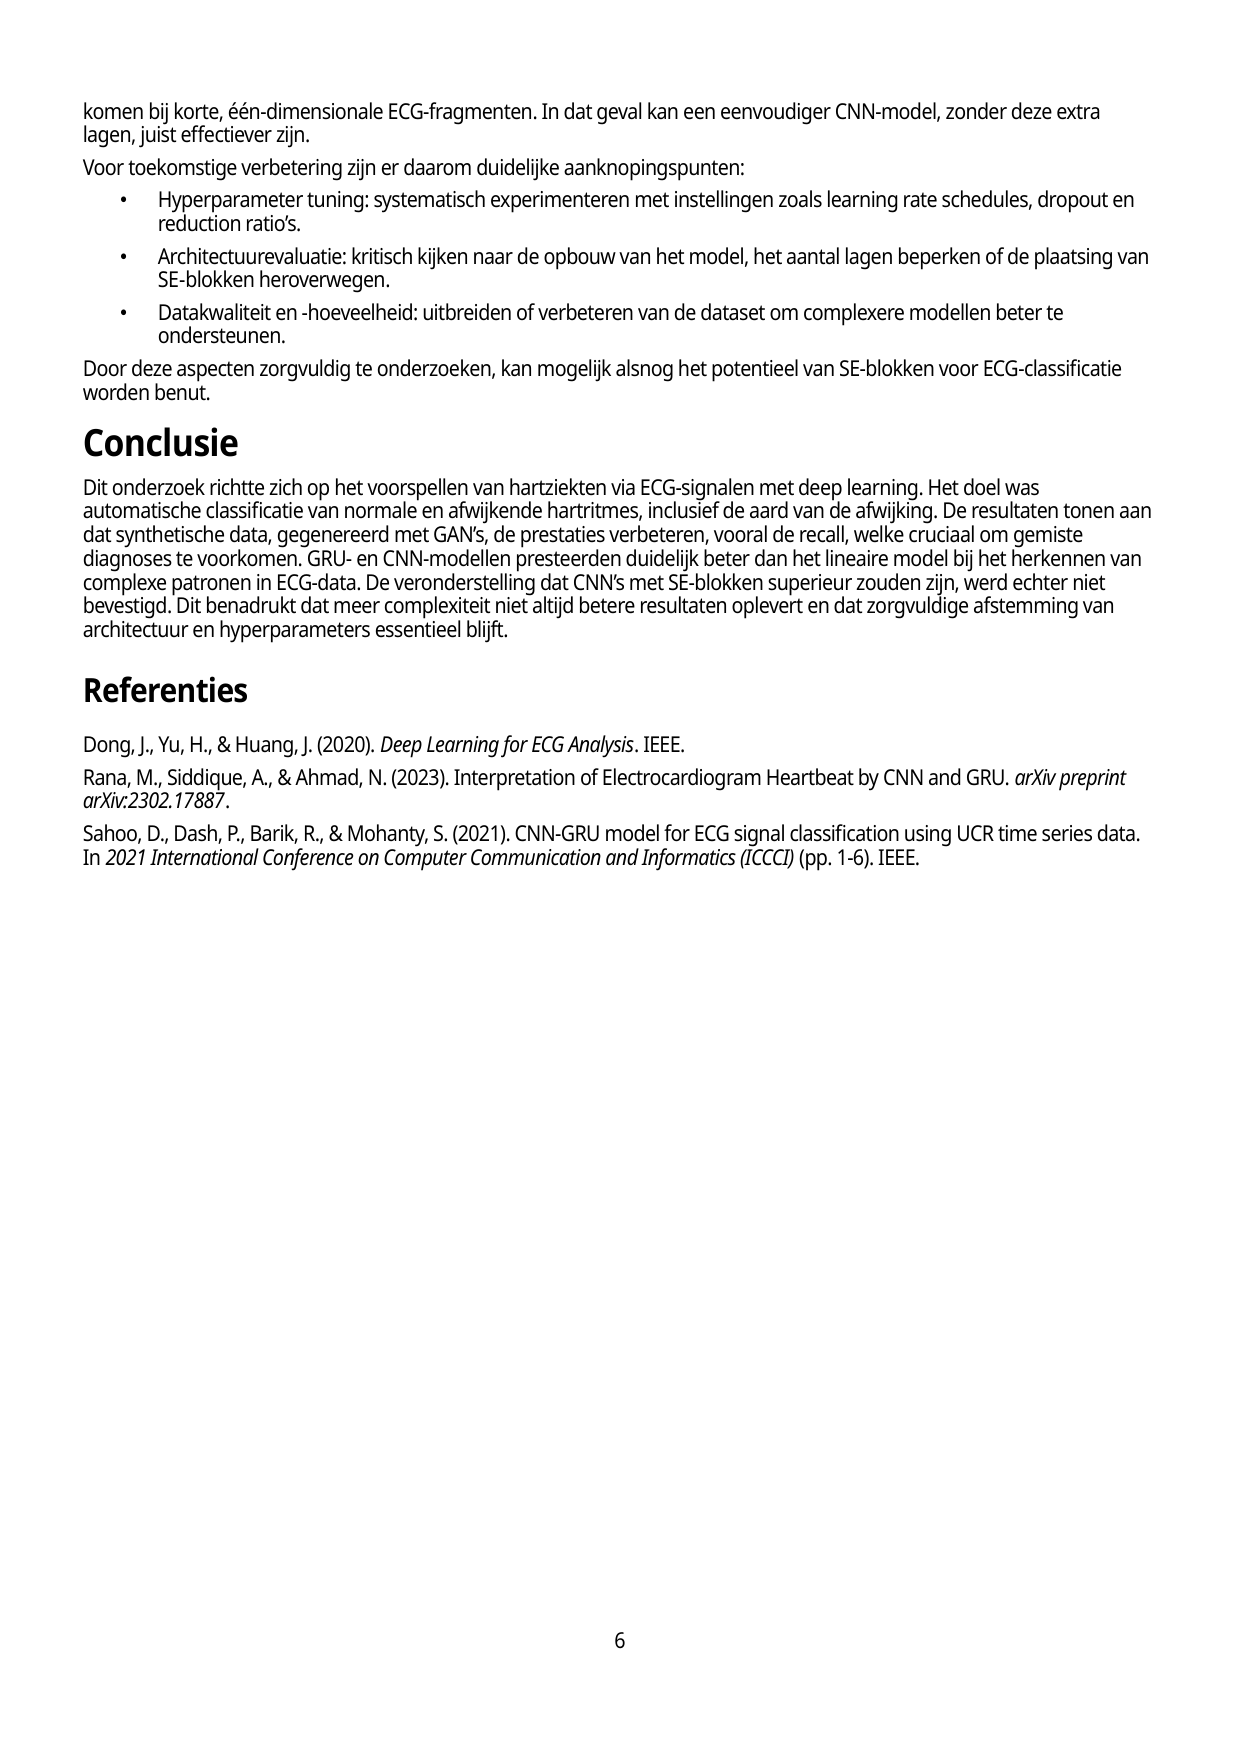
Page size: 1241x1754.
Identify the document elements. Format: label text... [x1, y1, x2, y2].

text Rana, M., Siddique, A., & Ahmad, N. (2023). Interpretation of Electrocardiogram Heartbeat by CNN and GRU. arXiv preprint arXiv:2302.17887. [83, 766, 1157, 813]
text Voor toekomstige verbetering zijn er daarom duidelijke aanknopingspunten: [83, 157, 1157, 180]
subtitle Referenties [83, 667, 1157, 712]
list Datakwaliteit en -hoeveelheid: uitbreiden of verbeteren van de dataset om complexere modellen beter te ondersteunen. [120, 301, 1157, 349]
text Door deze aspecten zorgvuldig te onderzoeken, kan mogelijk alsnog het potentieel van SE-blokken voor ECG-classificatie worden benut. [83, 357, 1157, 405]
text Sahoo, D., Dash, P., Barik, R., & Mohanty, S. (2021). CNN-GRU model for ECG signal classification using UCR time series data. In 2021 International Conference on Computer Communication and Informatics (ICCCI) (pp. 1-6). IEEE. [83, 822, 1157, 870]
text Dit onderzoek richtte zich op het voorspellen van hartziekten via ECG-signalen met deep learning. Het doel was automatische classificatie van normale en afwijkende hartritmes, inclusief de aard van de afwijking. De resultaten tonen aan dat synthetische data, gegenereerd met GAN’s, de prestaties verbeteren, vooral de recall, welke cruciaal om gemiste diagnoses te voorkomen. GRU- en CNN-modellen presteerden duidelijk beter dan het lineaire model bij het herkennen van complexe patronen in ECG-data. De veronderstelling dat CNN’s met SE-blokken superieur zouden zijn, werd echter niet bevestigd. Dit benadrukt dat meer complexiteit niet altijd betere resultaten oplevert en dat zorgvuldige afstemming van architectuur en hyperparameters essentieel blijft. [83, 476, 1157, 642]
list Hyperparameter tuning: systematisch experimenteren met instellingen zoals learning rate schedules, dropout en reduction ratio’s. [120, 189, 1157, 236]
text Dong, J., Yu, H., & Huang, J. (2020). Deep Learning for ECG Analysis. IEEE. [83, 734, 1157, 757]
subtitle Conclusie [83, 417, 1157, 468]
list Architectuurevaluatie: kritisch kijken naar de opbouw van het model, het aantal lagen beperken of de plaatsing van SE‑blokken heroverwegen. [120, 245, 1157, 292]
text komen bij korte, één-dimensionale ECG-fragmenten. In dat geval kan een eenvoudiger CNN-model, zonder deze extra lagen, juist effectiever zijn. [83, 100, 1157, 148]
